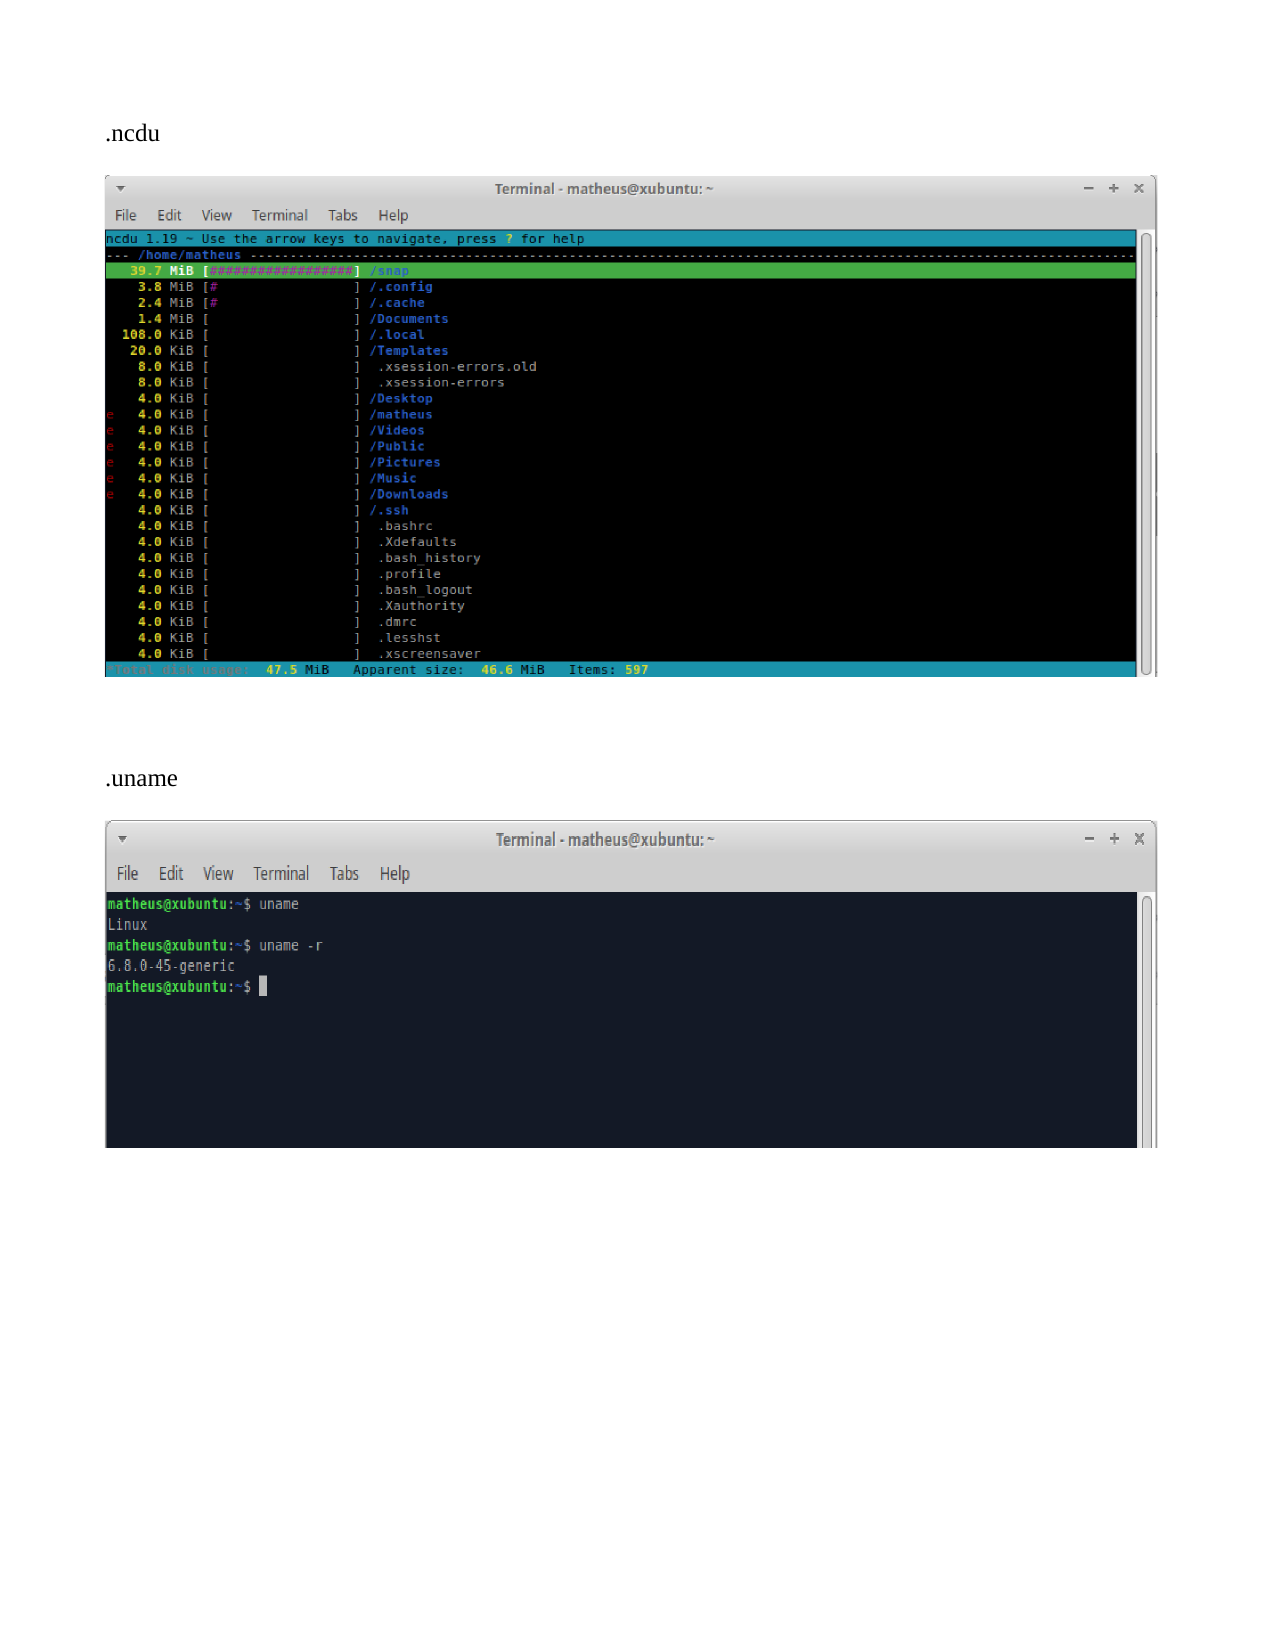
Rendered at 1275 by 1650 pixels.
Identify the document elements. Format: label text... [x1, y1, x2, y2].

text .uname [105, 763, 1157, 792]
text .ncdu [105, 118, 1157, 147]
